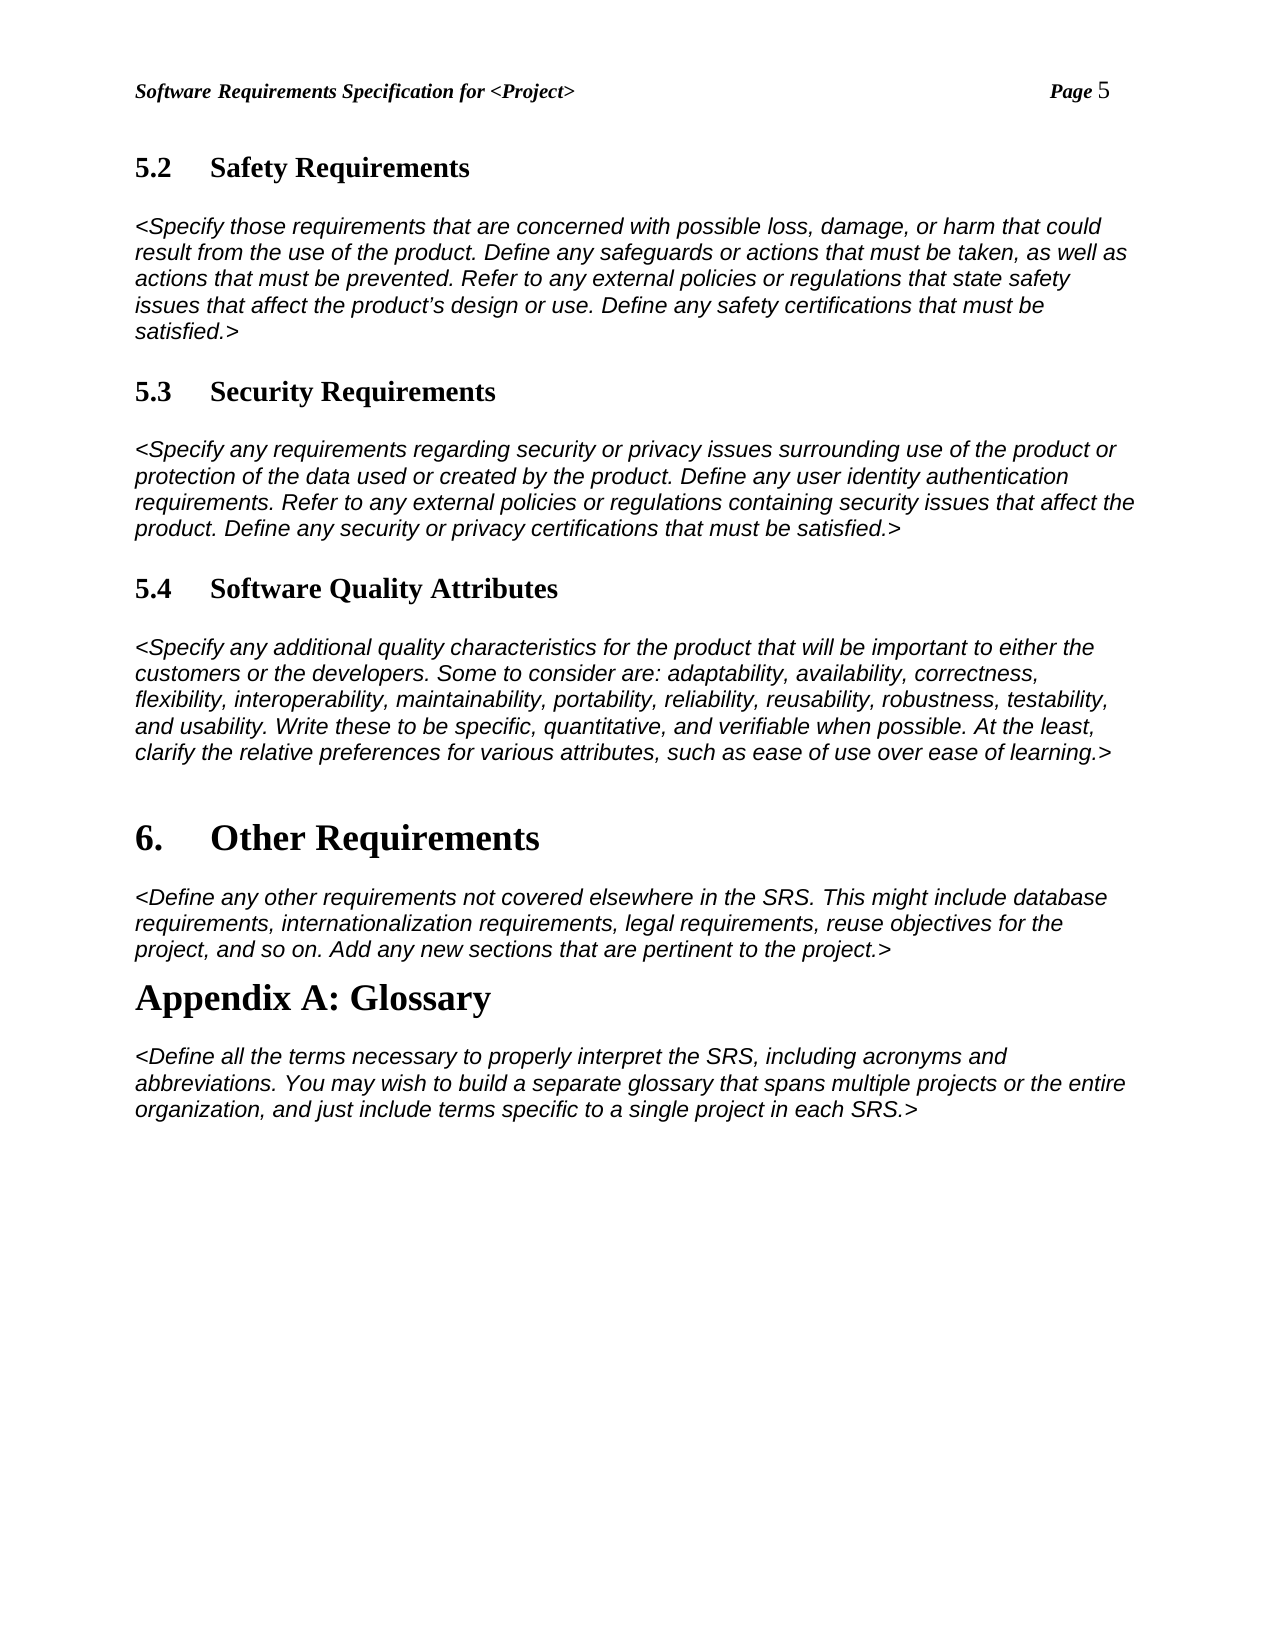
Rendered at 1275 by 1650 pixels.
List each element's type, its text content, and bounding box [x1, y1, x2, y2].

text <Specify any requirements regarding security or privacy issues surrounding use of the product or protection of the data used or created by the product. Define any user identity authentication requirements. Refer to any external policies or regulations containing security issues that affect the product. Define any security or privacy certifications that must be satisfied.> [135, 436, 1140, 542]
text <Define any other requirements not covered elsewhere in the SRS. This might include database requirements, internationalization requirements, legal requirements, reuse objectives for the project, and so on. Add any new sections that are pertinent to the project.> [135, 883, 1140, 963]
subtitle Software Quality Attributes [135, 571, 1140, 604]
subtitle Security Requirements [135, 374, 1140, 407]
subtitle Safety Requirements [135, 150, 1140, 183]
subtitle Other Requirements [135, 815, 1140, 858]
text <Specify those requirements that are concerned with possible loss, damage, or harm that could result from the use of the product. Define any safeguards or actions that must be taken, as well as actions that must be prevented. Refer to any external policies or regulations that state safety issues that affect the product’s design or use. Define any safety certifications that must be satisfied.> [135, 213, 1140, 344]
text <Specify any additional quality characteristics for the product that will be important to either the customers or the developers. Some to consider are: adaptability, availability, correctness, flexibility, interoperability, maintainability, portability, reliability, reusability, robustness, testability, and usability. Write these to be specific, quantitative, and verifiable when possible. At the least, clarify the relative preferences for various attributes, such as ease of use over ease of learning.> [135, 634, 1140, 765]
text Appendix A: Glossary [135, 975, 1140, 1018]
text <Define all the terms necessary to properly interpret the SRS, including acronyms and abbreviations. You may wish to build a separate glossary that spans multiple projects or the entire organization, and just include terms specific to a single project in each SRS.> [135, 1043, 1140, 1122]
